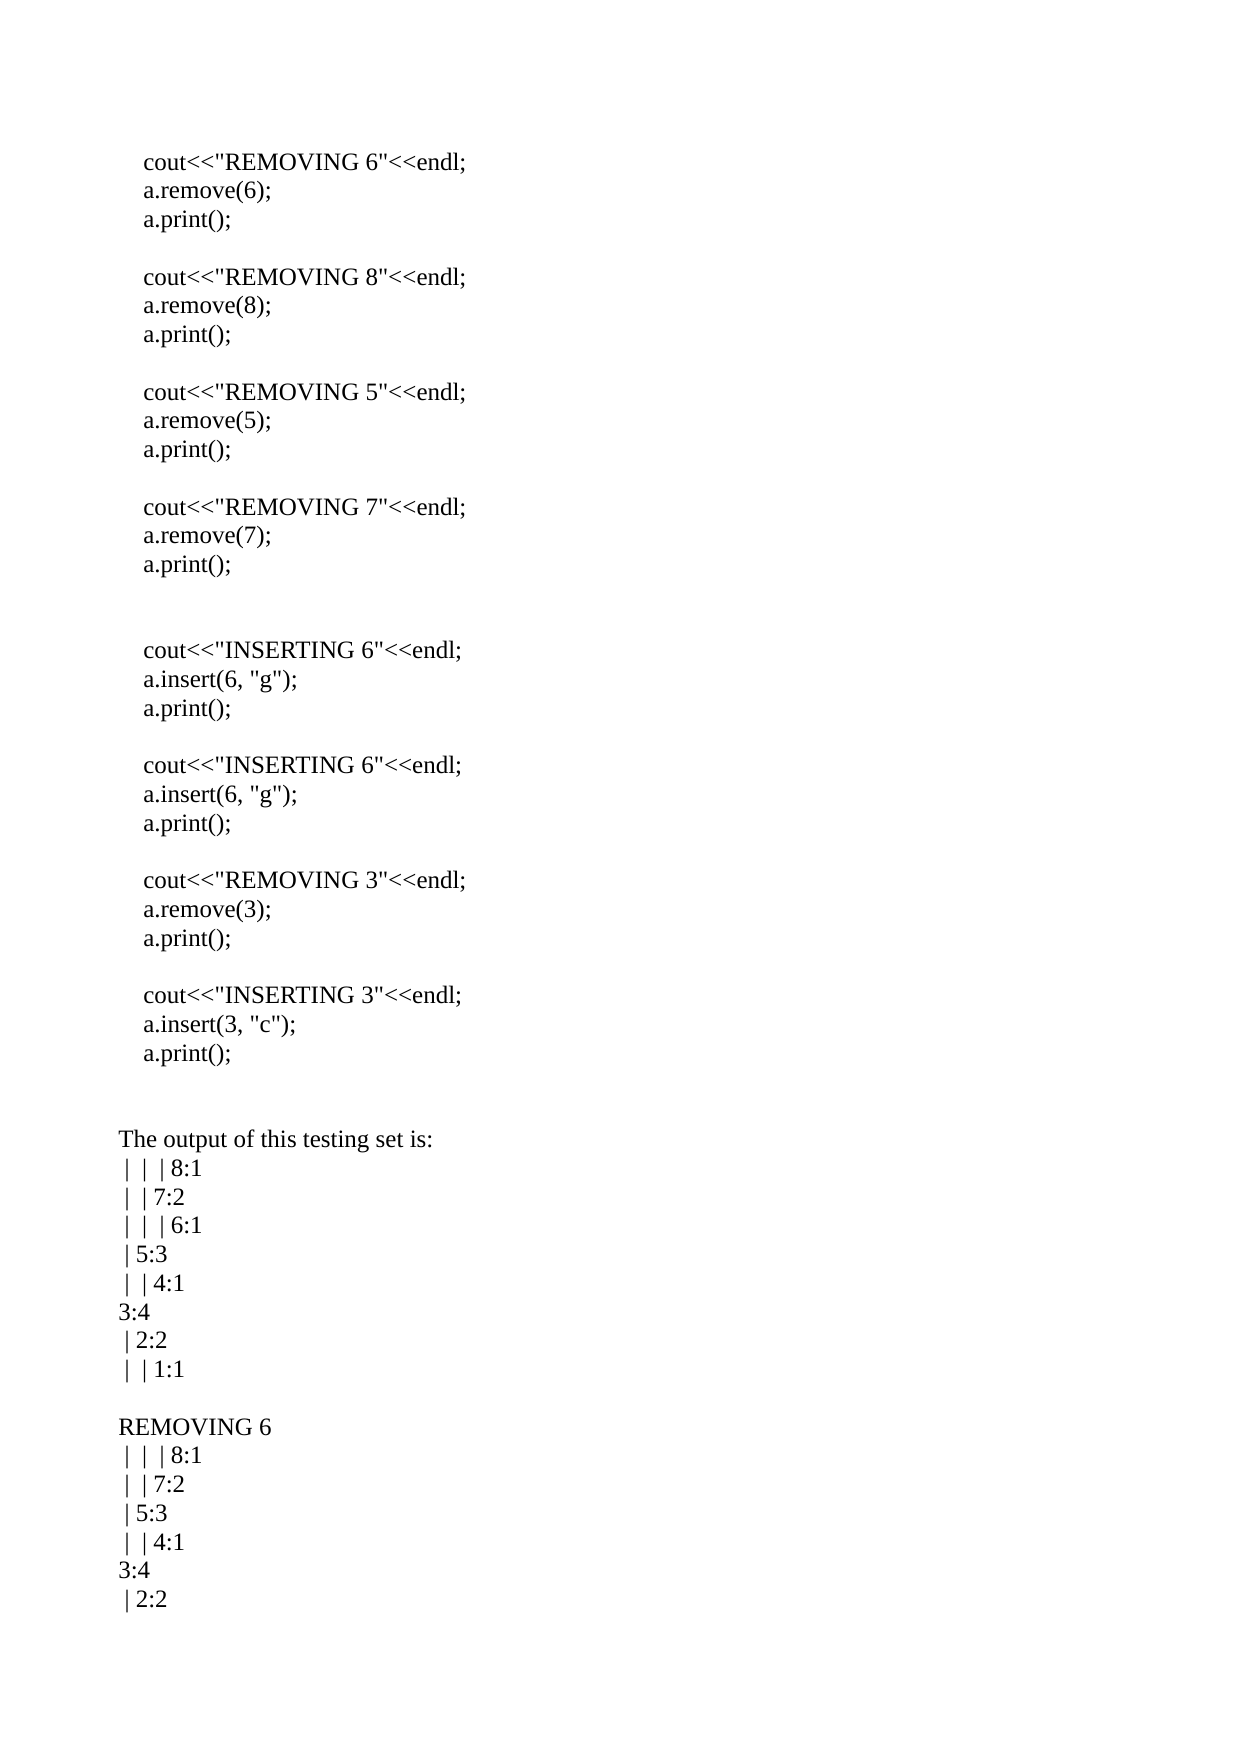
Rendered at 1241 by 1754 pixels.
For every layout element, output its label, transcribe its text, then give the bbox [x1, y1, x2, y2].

text The output of this testing set is: [118, 1124, 1122, 1153]
text a.remove(5); [118, 406, 1122, 434]
text a.remove(3); [118, 894, 1122, 923]
text a.print(); [118, 923, 1122, 952]
text 3:4 [118, 1556, 1122, 1584]
text a.print(); [118, 204, 1122, 233]
text | | 7:2 [118, 1469, 1122, 1498]
text | | 7:2 [118, 1182, 1122, 1211]
text a.insert(6, "g"); [118, 779, 1122, 808]
text cout<<"REMOVING 7"<<endl; [118, 492, 1122, 521]
text a.insert(6, "g"); [118, 664, 1122, 693]
text a.print(); [118, 319, 1122, 348]
text cout<<"REMOVING 6"<<endl; [118, 147, 1122, 176]
text a.insert(3, "c"); [118, 1009, 1122, 1038]
text a.print(); [118, 808, 1122, 837]
text a.print(); [118, 434, 1122, 463]
text cout<<"INSERTING 3"<<endl; [118, 981, 1122, 1009]
text | 2:2 [118, 1326, 1122, 1354]
text | | | 6:1 [118, 1211, 1122, 1239]
text cout<<"INSERTING 6"<<endl; [118, 751, 1122, 779]
text a.print(); [118, 1038, 1122, 1067]
text a.print(); [118, 693, 1122, 722]
text | | 4:1 [118, 1268, 1122, 1297]
text cout<<"REMOVING 3"<<endl; [118, 866, 1122, 894]
text | 5:3 [118, 1498, 1122, 1527]
text | | 4:1 [118, 1527, 1122, 1556]
text cout<<"INSERTING 6"<<endl; [118, 636, 1122, 664]
text | | | 8:1 [118, 1441, 1122, 1469]
text a.print(); [118, 549, 1122, 578]
text cout<<"REMOVING 8"<<endl; [118, 262, 1122, 291]
text a.remove(6); [118, 176, 1122, 204]
text | 5:3 [118, 1239, 1122, 1268]
text 3:4 [118, 1297, 1122, 1326]
text cout<<"REMOVING 5"<<endl; [118, 377, 1122, 406]
text | | | 8:1 [118, 1153, 1122, 1182]
text | 2:2 [118, 1584, 1122, 1613]
text a.remove(8); [118, 291, 1122, 319]
text a.remove(7); [118, 521, 1122, 549]
text REMOVING 6 [118, 1412, 1122, 1441]
text | | 1:1 [118, 1354, 1122, 1383]
